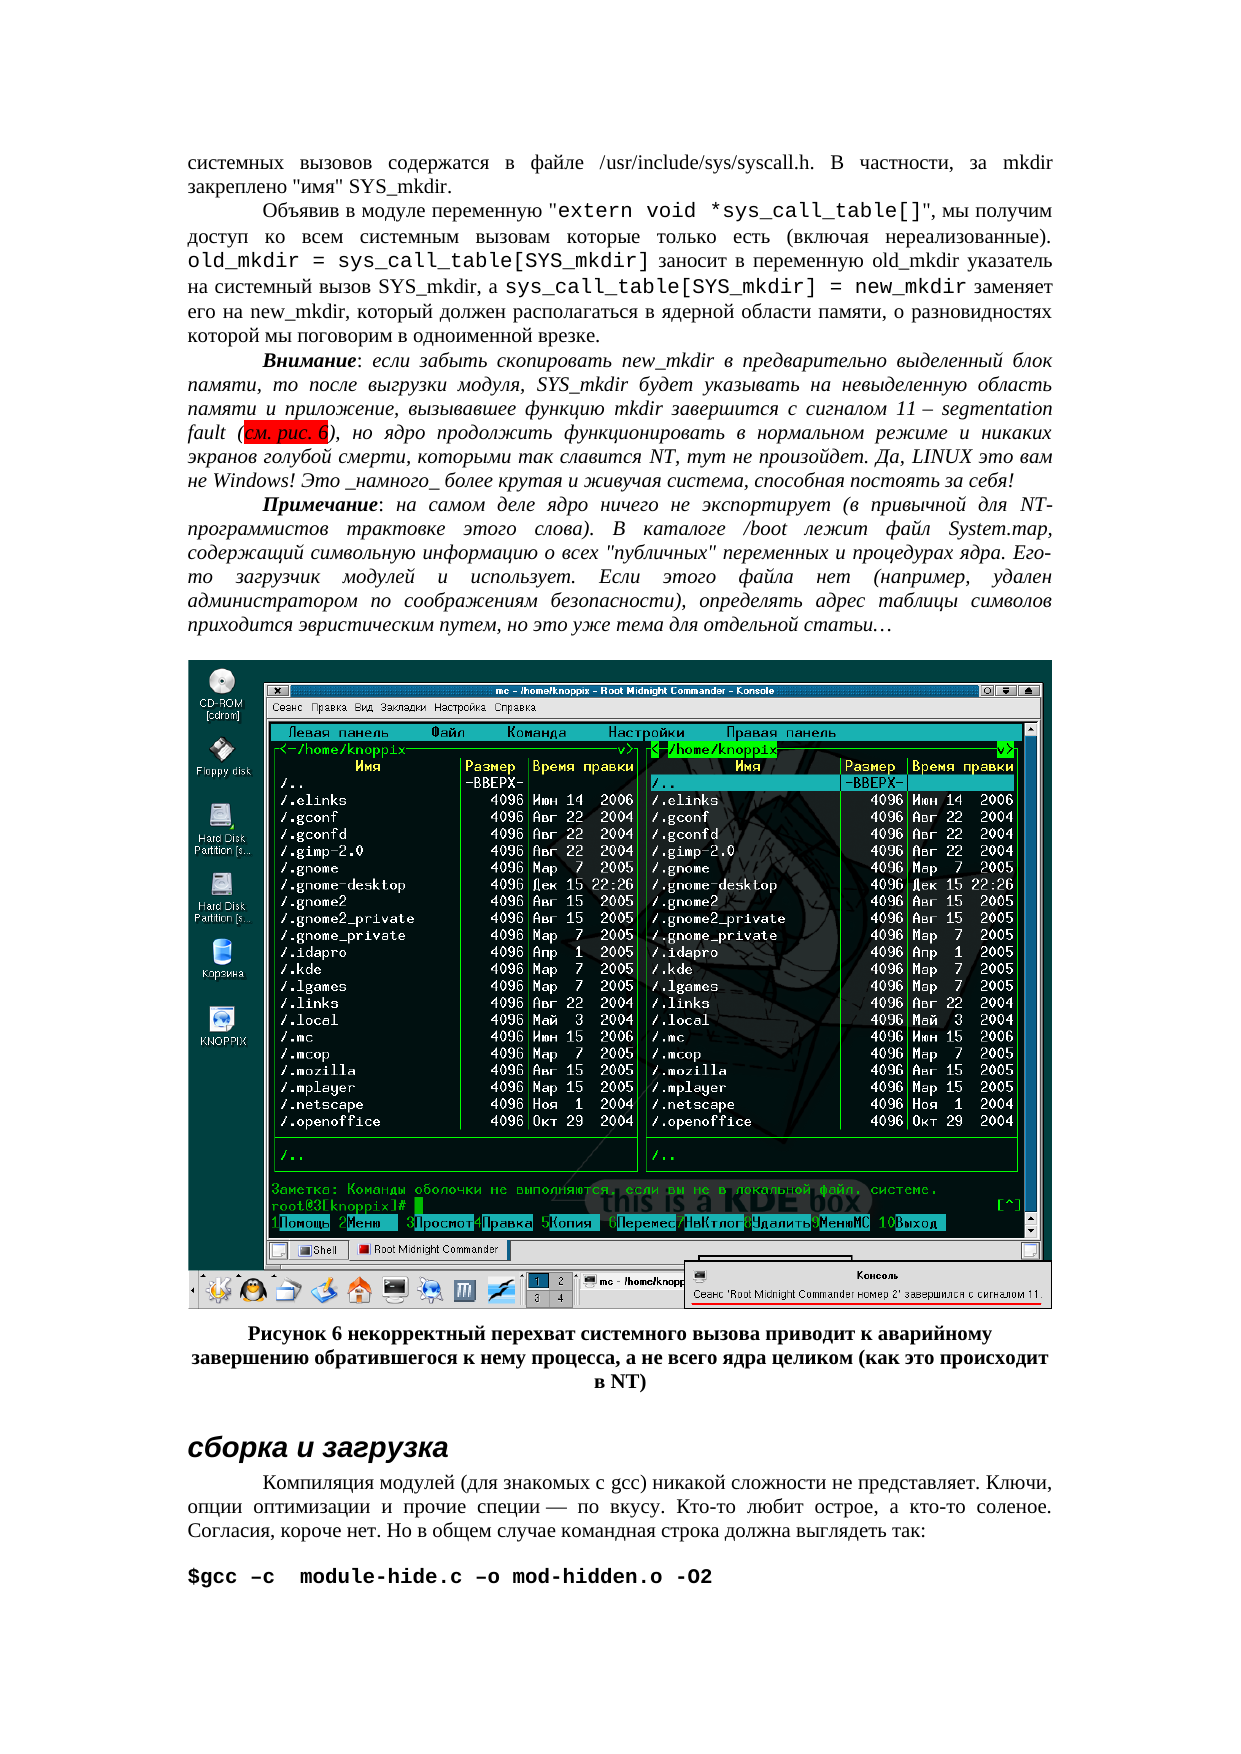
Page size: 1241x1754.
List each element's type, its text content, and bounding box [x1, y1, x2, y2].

text $gcc –c module-hide.c –o mod-hidden.o -O2 [187, 1566, 1053, 1590]
text Рисунок 6 некорректный перехват системного вызова приводит к аварийному завершению обратившегося к нему процесса, а не всего ядра целиком (как это происходит в NT) [187, 1321, 1053, 1393]
subtitle сборка и загрузка [187, 1430, 1053, 1464]
text Компиляция модулей (для знакомых с gcc) никакой сложности не представляет. Ключи, опции оптимизации и прочие специи — по вкусу. Кто-то любит острое, а кто-то соленое. Согласия, короче нет. Но в общем случае командная строка должна выглядеть так: [187, 1470, 1053, 1542]
text Объявив в модуле переменную "extern void *sys_call_table[]", мы получим доступ ко всем системным вызовам которые только есть (включая нереализованные). old_mkdir = sys_call_table[SYS_mkdir] заносит в переменную old_mkdir указатель на системный вызов SYS_mkdir, а sys_call_table[SYS_mkdir] = new_mkdir заменяет его на new_mkdir, который должен располагаться в ядерной области памяти, о разновидностях которой мы поговорим в одноименной врезке. [187, 198, 1053, 347]
text Внимание: если забыть скопировать new_mkdir в предварительно выделенный блок памяти, то после выгрузки модуля, SYS_mkdir будет указывать на невыделенную область памяти и приложение, вызывавшее функцию mkdir завершится с сигналом 11 – segmentation fault (см. рис. 6), но ядро продолжить функционировать в нормальном режиме и никаких экранов голубой смерти, которыми так славится NT, тут не произойдет. Да, LINUX это вам не Windows! Это _намного_ более крутая и живучая система, способная постоять за себя! [187, 347, 1053, 492]
picture [188, 660, 1052, 1309]
text системных вызовов содержатся в файле /usr/include/sys/syscall.h. В частности, за mkdir закреплено "имя" SYS_mkdir. [187, 150, 1053, 198]
text Примечание: на самом деле ядро ничего не экспортирует (в привычной для NT-программистов трактовке этого слова). В каталоге /boot лежит файл System.map, содержащий символьную информацию о всех "публичных" переменных и процедурах ядра. Его-то загрузчик модулей и использует. Если этого файла нет (например, удален администратором по соображениям безопасности), определять адрес таблицы символов приходится эвристическим путем, но это уже тема для отдельной статьи… [187, 492, 1053, 636]
